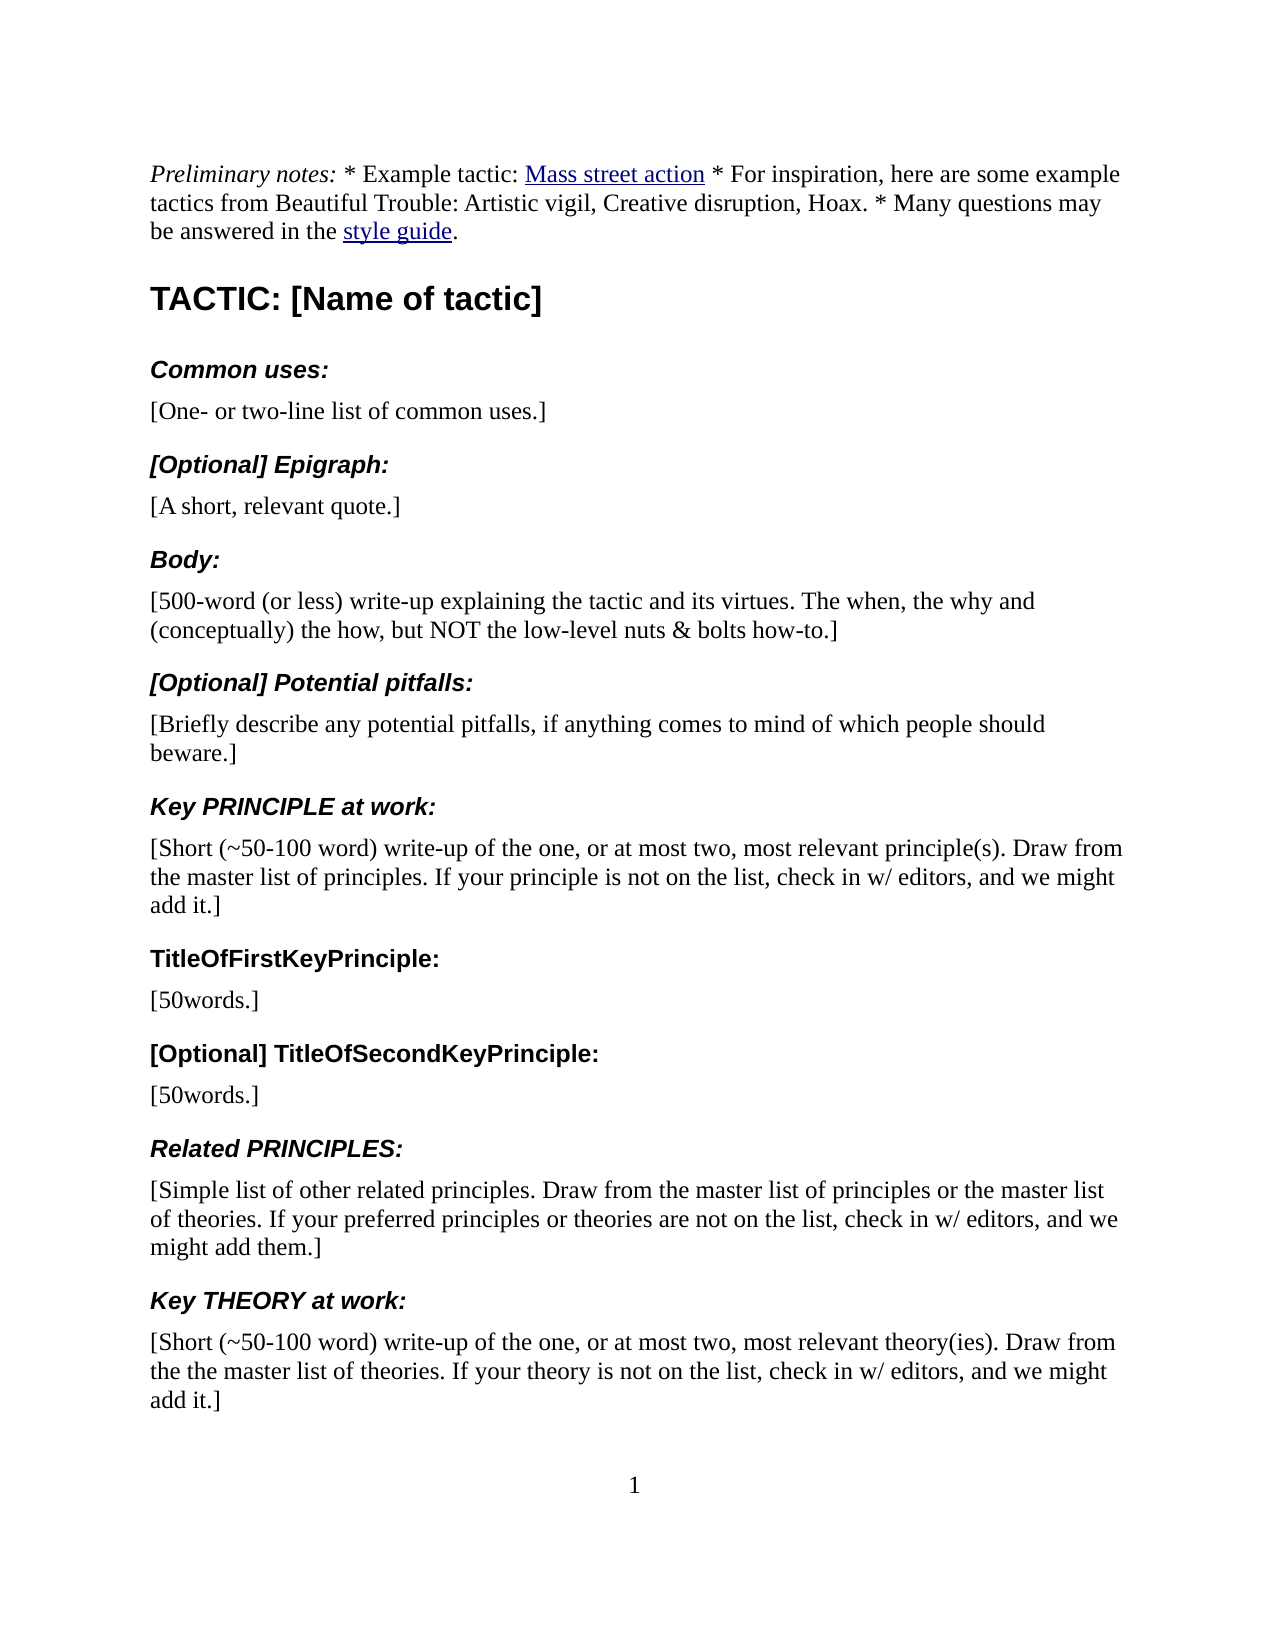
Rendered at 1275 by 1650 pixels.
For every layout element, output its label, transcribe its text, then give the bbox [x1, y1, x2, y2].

text [A short, relevant quote.] [150, 491, 1125, 520]
subtitle Body: [150, 545, 1125, 573]
subtitle TACTIC: [Name of tactic] [150, 279, 1125, 318]
text [500-word (or less) write-up explaining the tactic and its virtues. The when, the why and (conceptually) the how, but NOT the low-level nuts & bolts how-to.] [150, 586, 1125, 643]
subtitle [Optional] Epigraph: [150, 450, 1125, 479]
text Preliminary notes: * Example tactic: Mass street action * For inspiration, here are some example tactics from Beautiful Trouble: Artistic vigil, Creative disruption, Hoax. * Many questions may be answered in the style guide. [150, 159, 1125, 245]
subtitle TitleOfFirstKeyPrinciple: [150, 944, 1125, 973]
text [Short (~50-100 word) write-up of the one, or at most two, most relevant principle(s). Draw from the master list of principles. If your principle is not on the list, check in w/ editors, and we might add it.] [150, 833, 1125, 919]
subtitle Key PRINCIPLE at work: [150, 792, 1125, 821]
text [50words.] [150, 985, 1125, 1014]
subtitle Key THEORY at work: [150, 1286, 1125, 1315]
text [50words.] [150, 1080, 1125, 1109]
text [Simple list of other related principles. Draw from the master list of principles or the master list of theories. If your preferred principles or theories are not on the list, check in w/ editors, and we might add them.] [150, 1175, 1125, 1261]
text [Short (~50-100 word) write-up of the one, or at most two, most relevant theory(ies). Draw from the the master list of theories. If your theory is not on the list, check in w/ editors, and we might add it.] [150, 1327, 1125, 1413]
subtitle [Optional] Potential pitfalls: [150, 668, 1125, 697]
subtitle Common uses: [150, 355, 1125, 384]
text [Briefly describe any potential pitfalls, if anything comes to mind of which people should beware.] [150, 709, 1125, 767]
subtitle [Optional] TitleOfSecondKeyPrinciple: [150, 1039, 1125, 1068]
text [One- or two-line list of common uses.] [150, 396, 1125, 425]
subtitle Related PRINCIPLES: [150, 1134, 1125, 1162]
